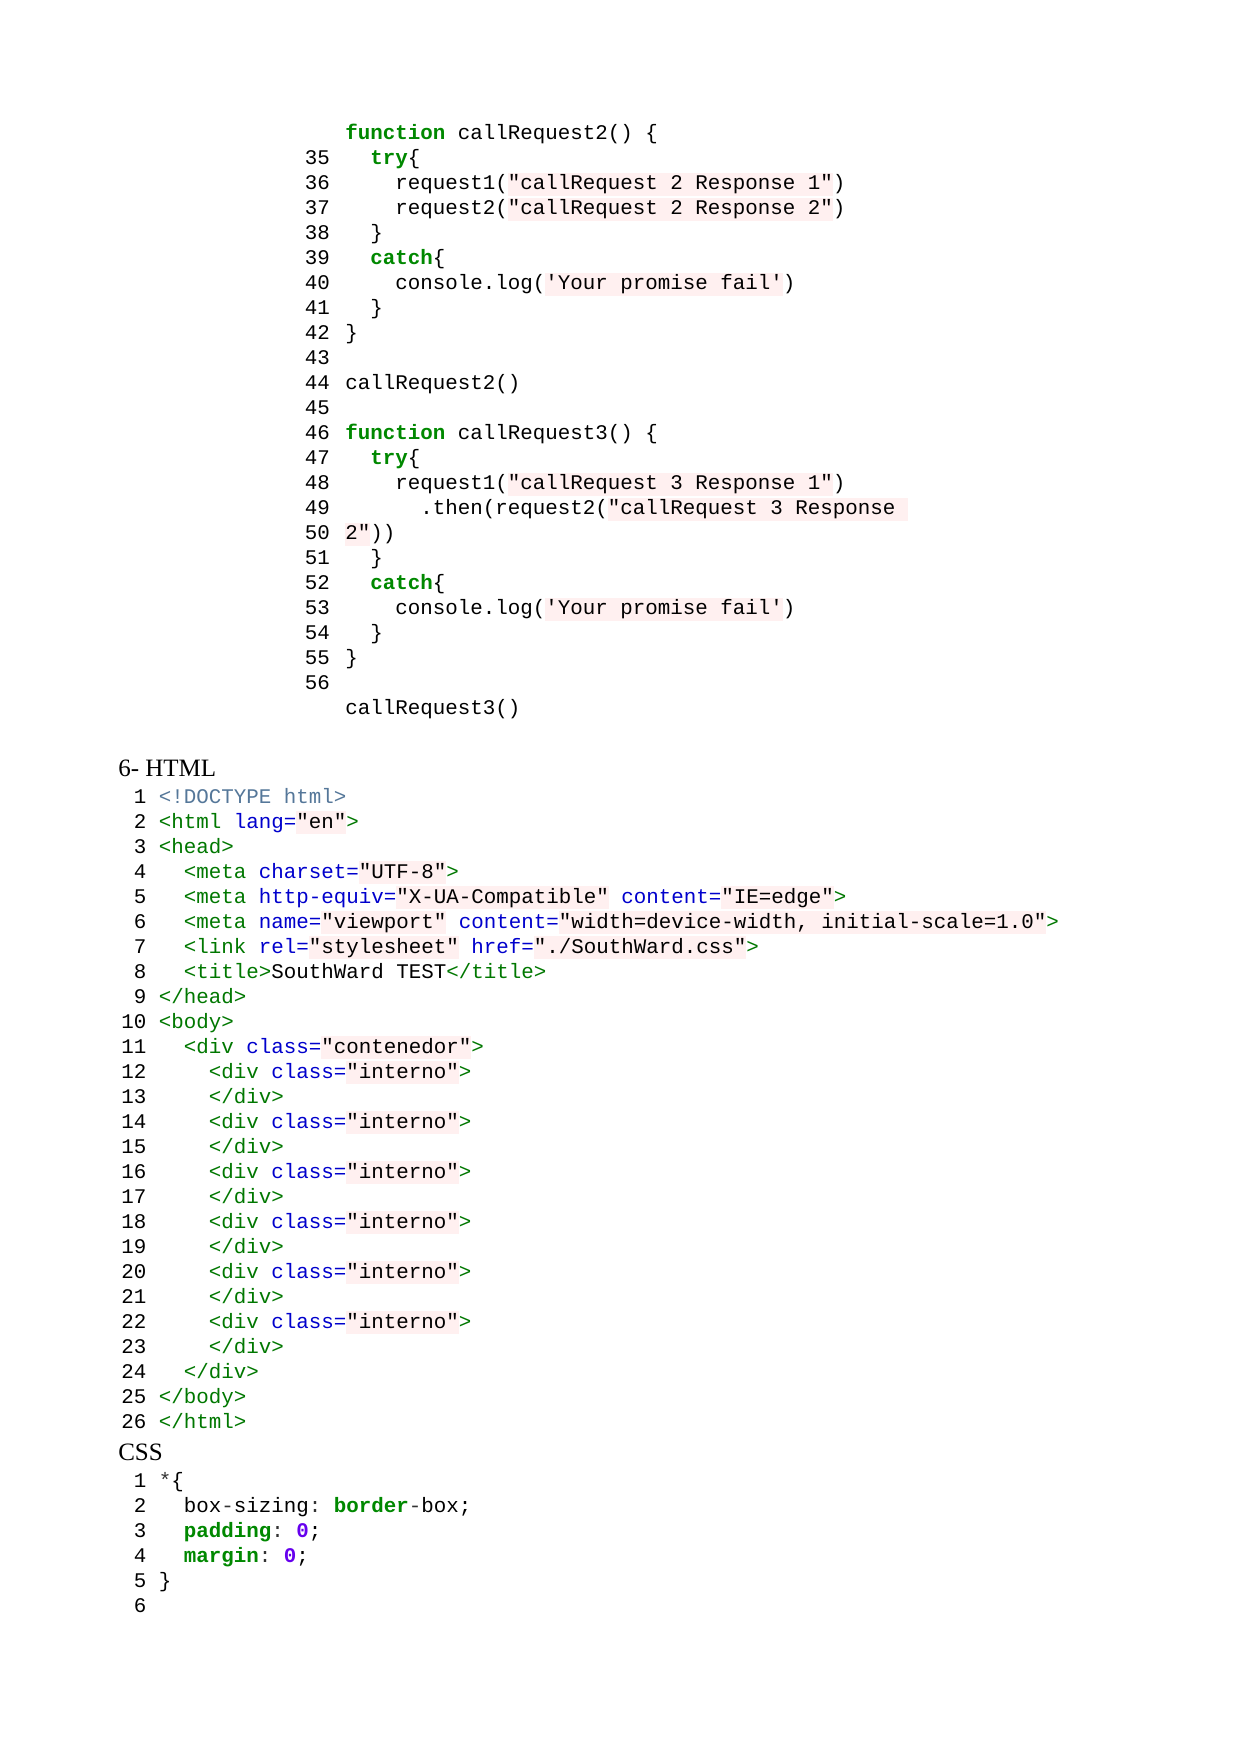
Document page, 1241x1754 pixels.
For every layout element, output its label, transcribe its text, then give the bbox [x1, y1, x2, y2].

text 6- HTML [118, 753, 1122, 781]
table_header 1 2 3 4 5 6 7 8 9 10 11 12 13 14 15 16 17 18 19 20 21 22 23 24 25 26 [118, 781, 156, 1437]
table_header function callRequest2() { try{ request1("callRequest 2 Response 1") request2("callRequest 2 Response 2") } catch{ console.log('Your promise fail') } } callRequest2() function callRequest3() { try{ request1("callRequest 3 Response 1") .then(request2("callRequest 3 Response 2")) } catch{ console.log('Your promise fail') } } callRequest3() [342, 118, 928, 724]
table_header <!DOCTYPE html> <html lang="en"> <head> <meta charset="UTF-8"> <meta http-equiv="X-UA-Compatible" content="IE=edge"> <meta name="viewport" content="width=device-width, initial-scale=1.0"> <link rel="stylesheet" href="./SouthWard.css"> <title>SouthWard TEST</title> </head> <body> <div class="contenedor"> <div class="interno"> </div> <div class="interno"> </div> <div class="interno"> </div> <div class="interno"> </div> <div class="interno"> </div> <div class="interno"> </div> </div> </body> </html> [156, 781, 1071, 1437]
text CSS [118, 1437, 1122, 1466]
table_header *{ box-sizing: border-box; padding: 0; margin: 0; } [156, 1466, 1070, 1622]
table_header 35 36 37 38 39 40 41 42 43 44 45 46 47 48 49 50 51 52 53 54 55 56 [302, 118, 342, 724]
table_header 1 2 3 4 5 6 [118, 1466, 156, 1622]
